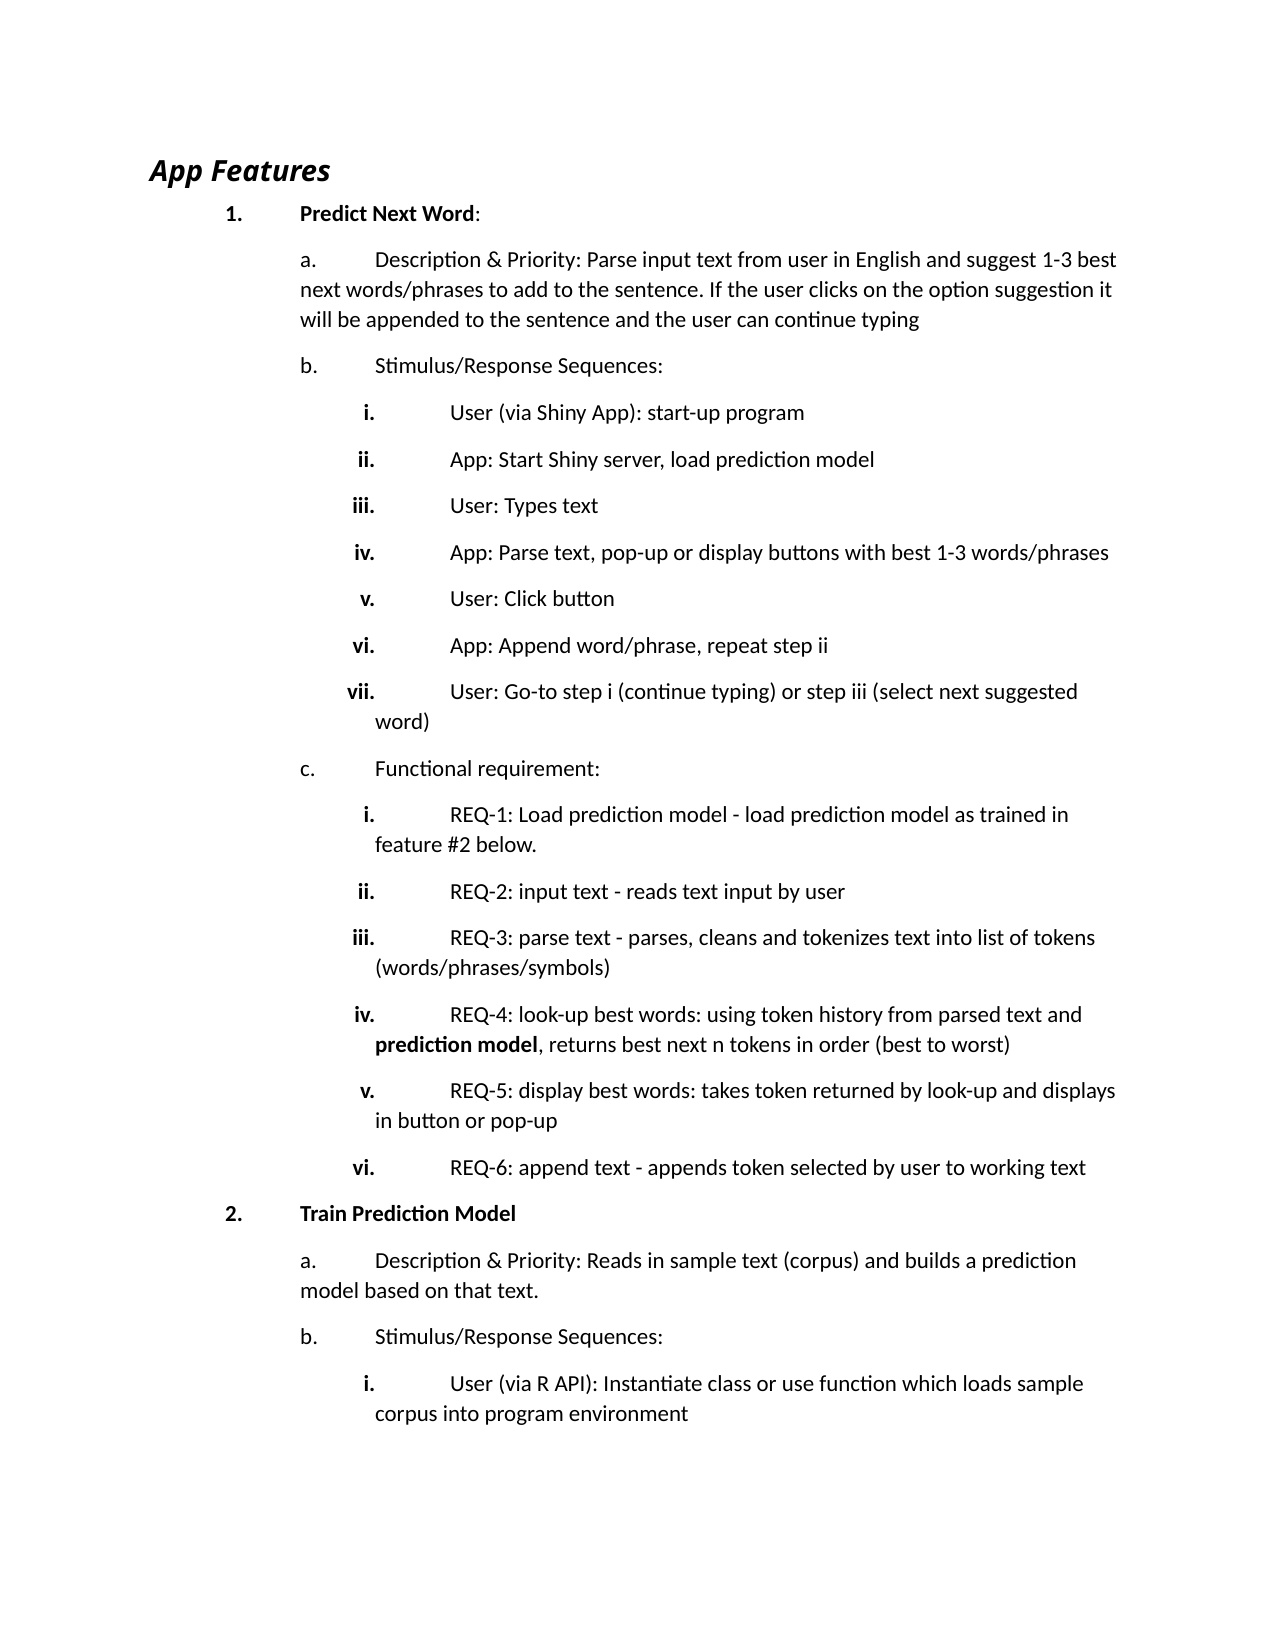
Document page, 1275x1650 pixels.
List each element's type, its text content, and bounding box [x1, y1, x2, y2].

list App: Start Shiny server, load prediction model [375, 445, 1125, 473]
list App: Append word/phrase, repeat step ii [375, 631, 1125, 659]
list REQ-6: append text - appends token selected by user to working text [375, 1153, 1125, 1181]
list REQ-1: Load prediction model - load prediction model as trained in feature #2 below. [375, 801, 1125, 858]
list Functional requirement: [300, 754, 1125, 782]
list REQ-2: input text - reads text input by user [375, 877, 1125, 905]
list Stimulus/Response Sequences: [300, 1322, 1125, 1351]
subtitle App Features [150, 150, 1125, 190]
list User: Click button [375, 584, 1125, 612]
list User: Go-to step i (continue typing) or step iii (select next suggested word) [375, 677, 1125, 735]
list User (via R API): Instantiate class or use function which loads sample corpus into program environment [375, 1369, 1125, 1427]
list App: Parse text, pop-up or display buttons with best 1-3 words/phrases [375, 538, 1125, 566]
list Predict Next Word: [225, 199, 1125, 227]
list Train Prediction Model [225, 1199, 1125, 1227]
list Description & Priority: Parse input text from user in English and suggest 1-3 best next words/phrases to add to the sentence. If the user clicks on the option suggestion it will be appended to the sentence and the user can continue typing [300, 245, 1125, 333]
list Description & Priority: Reads in sample text (corpus) and builds a prediction model based on that text. [300, 1246, 1125, 1304]
list REQ-3: parse text - parses, cleans and tokenizes text into list of tokens (words/phrases/symbols) [375, 923, 1125, 981]
list User: Types text [375, 491, 1125, 519]
list User (via Shiny App): start-up program [375, 398, 1125, 426]
list REQ-4: look-up best words: using token history from parsed text and prediction model, returns best next n tokens in order (best to worst) [375, 1000, 1125, 1058]
list REQ-5: display best words: takes token returned by look-up and displays in button or pop-up [375, 1076, 1125, 1134]
list Stimulus/Response Sequences: [300, 352, 1125, 379]
